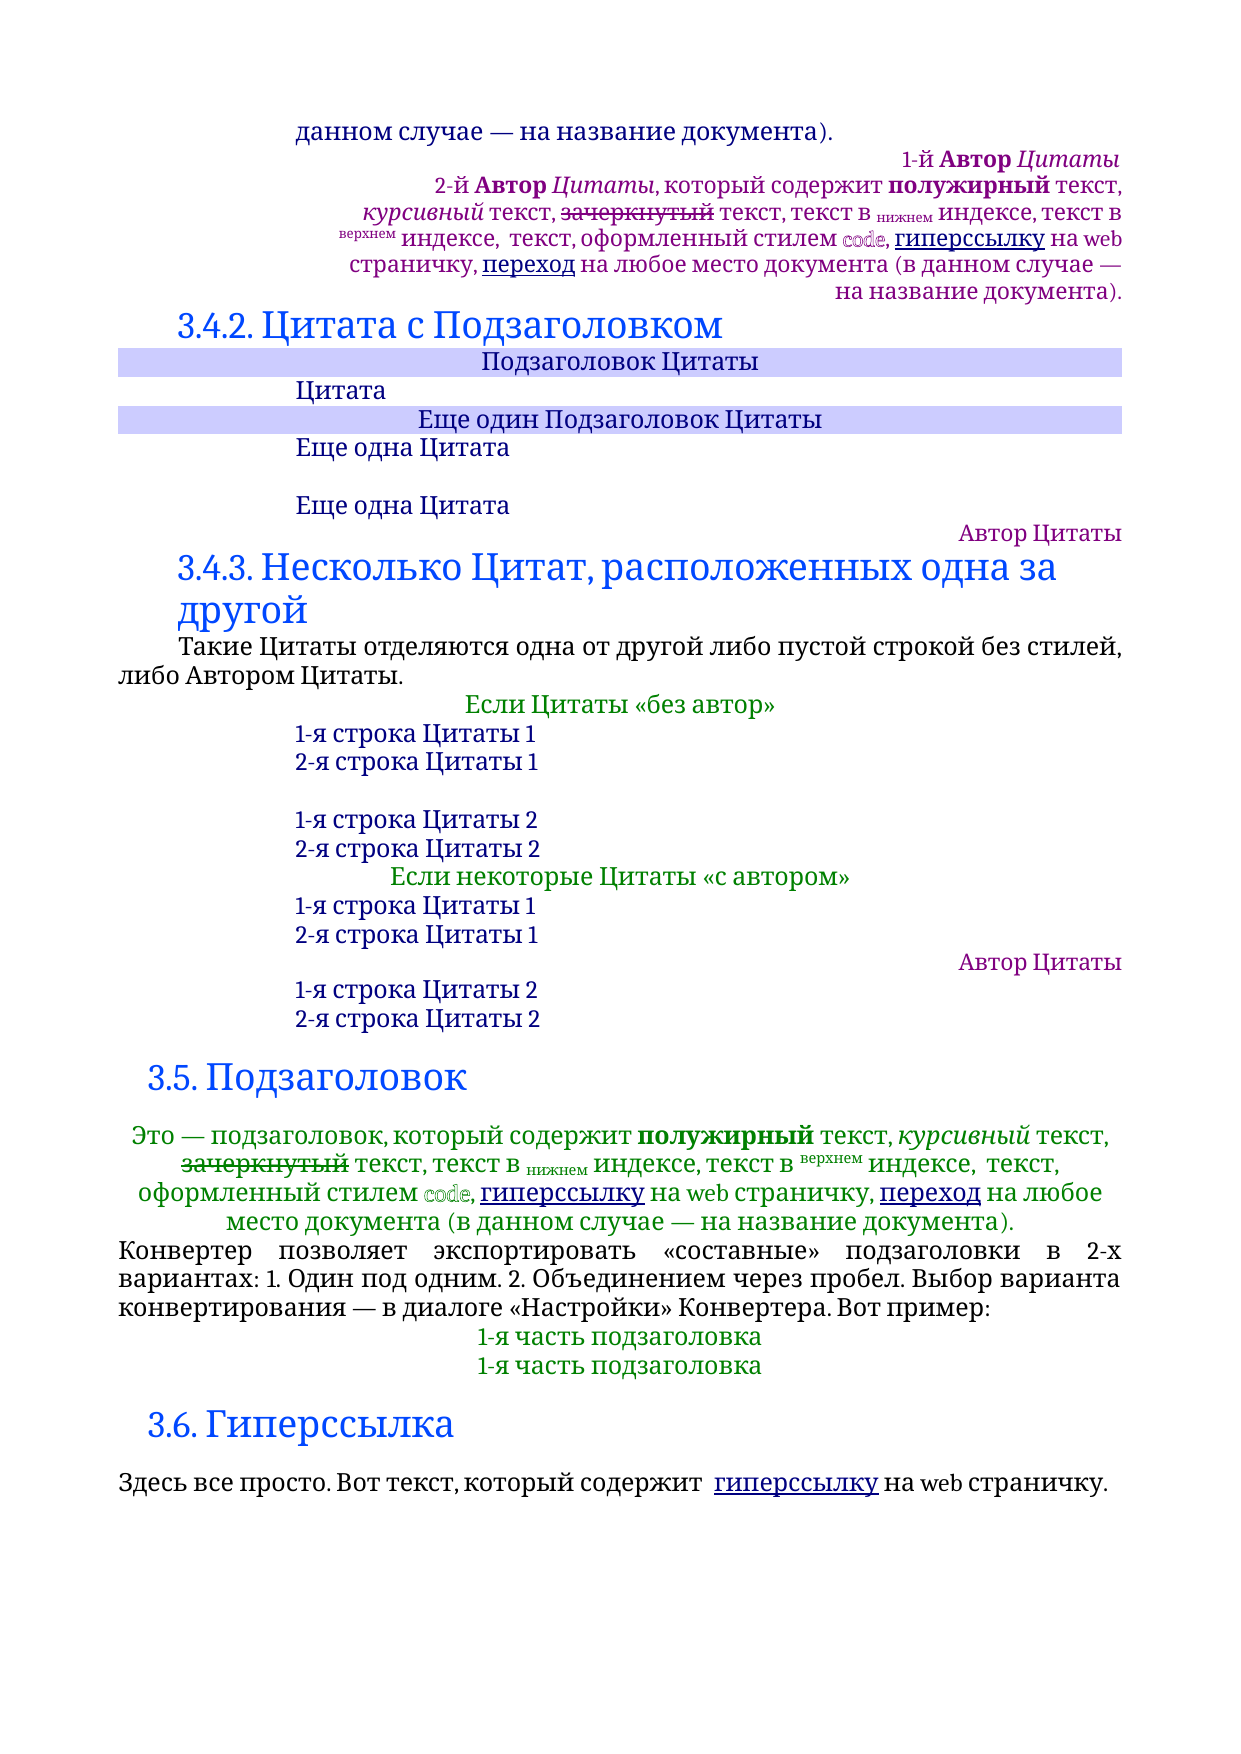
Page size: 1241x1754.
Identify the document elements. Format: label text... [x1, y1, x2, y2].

text 1-я строка Цитаты 1 [295, 892, 945, 921]
subtitle Подзаголовок Цитаты [118, 348, 1122, 377]
text 3.5. Подзаголовок [148, 1057, 1122, 1100]
text Автор Цитаты [325, 949, 1122, 976]
subtitle Это — подзаголовок, который содержит полужирный текст, курсивный текст, зачеркнутый текст, текст в нижнем индексе, текст в верхнем индексе, текст, оформленный стилем code, гиперссылку на web страничку, переход на любое место документа (в данном случае — на название документа). [118, 1122, 1122, 1237]
text 1-я строка Цитаты 2 [295, 976, 945, 1004]
subtitle Если Цитаты «без автор» [118, 691, 1122, 719]
text Конвертер позволяет экспортировать «составные» подзаголовки в 2-х вариантах: 1. Один под одним. 2. Объединением через пробел. Выбор варианта конвертирования — в диалоге «Настройки» Конвертера. Вот пример: [118, 1237, 1122, 1323]
text 2-я строка Цитаты 1 [295, 921, 945, 949]
subtitle 1-я часть подзаголовка [118, 1352, 1122, 1380]
subtitle Еще один Подзаголовок Цитаты [118, 406, 1122, 434]
subtitle Если некоторые Цитаты «с автором» [118, 863, 1122, 892]
text 2-й Автор Цитаты, который содержит полужирный текст, курсивный текст, зачеркнутый текст, текст в нижнем индексе, текст в верхнем индексе, текст, оформленный стилем code, гиперссылку на web страничку, переход на любое место документа (в данном случае — на название документа). [325, 173, 1122, 305]
text 1-я строка Цитаты 2 [295, 806, 945, 834]
text данном случае — на название документа). [295, 118, 945, 147]
text 1-й Автор Цитаты [325, 147, 1122, 173]
subtitle 1-я часть подзаголовка [118, 1323, 1122, 1352]
text 2-я строка Цитаты 2 [295, 1004, 945, 1033]
text 3.4.3. Несколько Цитат, расположенных одна за другой [177, 547, 1122, 633]
text Еще одна Цитата [295, 434, 945, 463]
text 3.4.2. Цитата с Подзаголовком [177, 305, 1122, 348]
text 2-я строка Цитаты 2 [295, 834, 945, 863]
text Еще одна Цитата [295, 492, 945, 521]
text 3.6. Гиперссылка [148, 1404, 1122, 1447]
text Здесь все просто. Вот текст, который содержит гиперссылку на web страничку. [118, 1469, 1122, 1497]
text Автор Цитаты [325, 521, 1122, 547]
text Цитата [295, 377, 945, 406]
text 2-я строка Цитаты 1 [295, 748, 945, 777]
text 1-я строка Цитаты 1 [295, 719, 945, 748]
text Такие Цитаты отделяются одна от другой либо пустой строкой без стилей, либо Автором Цитаты. [118, 633, 1122, 691]
